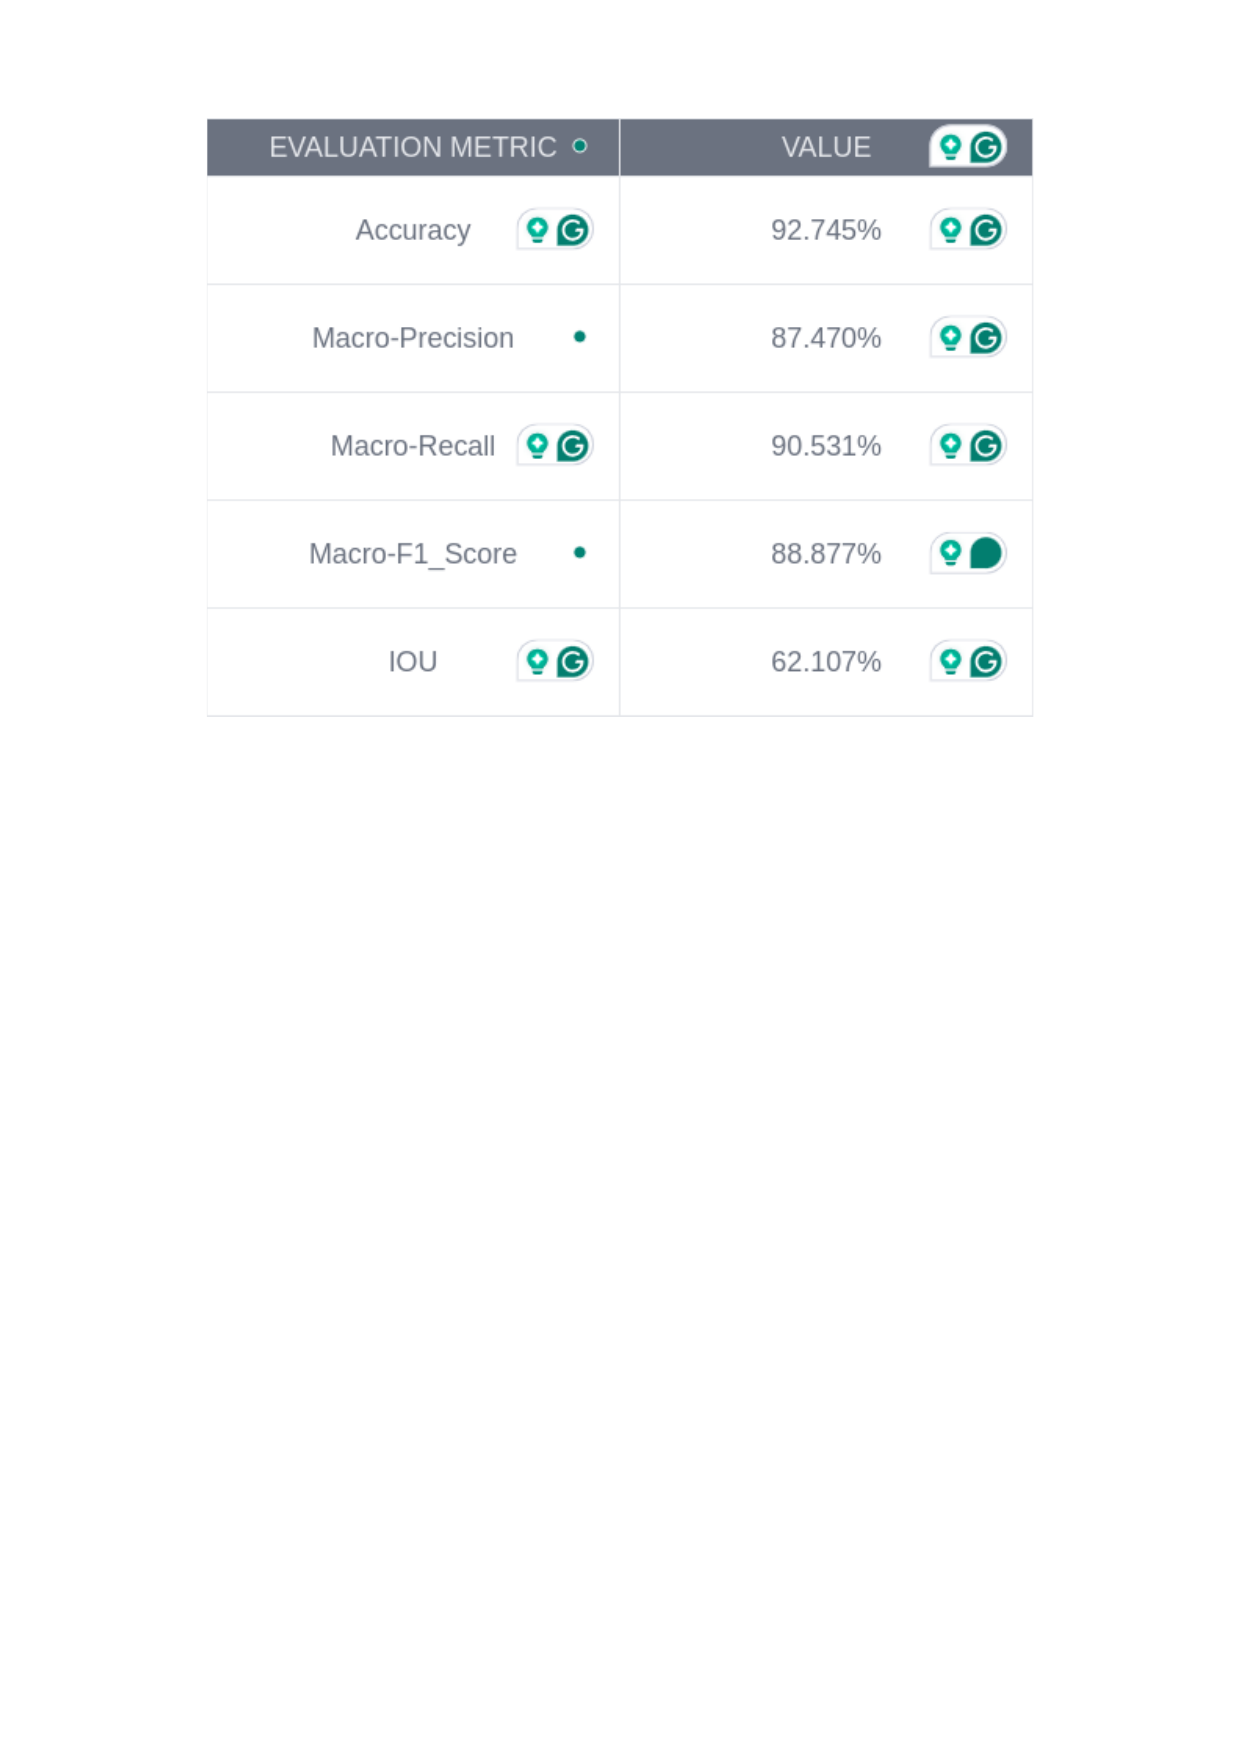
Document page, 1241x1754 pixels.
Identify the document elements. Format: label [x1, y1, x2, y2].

picture [206, 118, 1034, 717]
